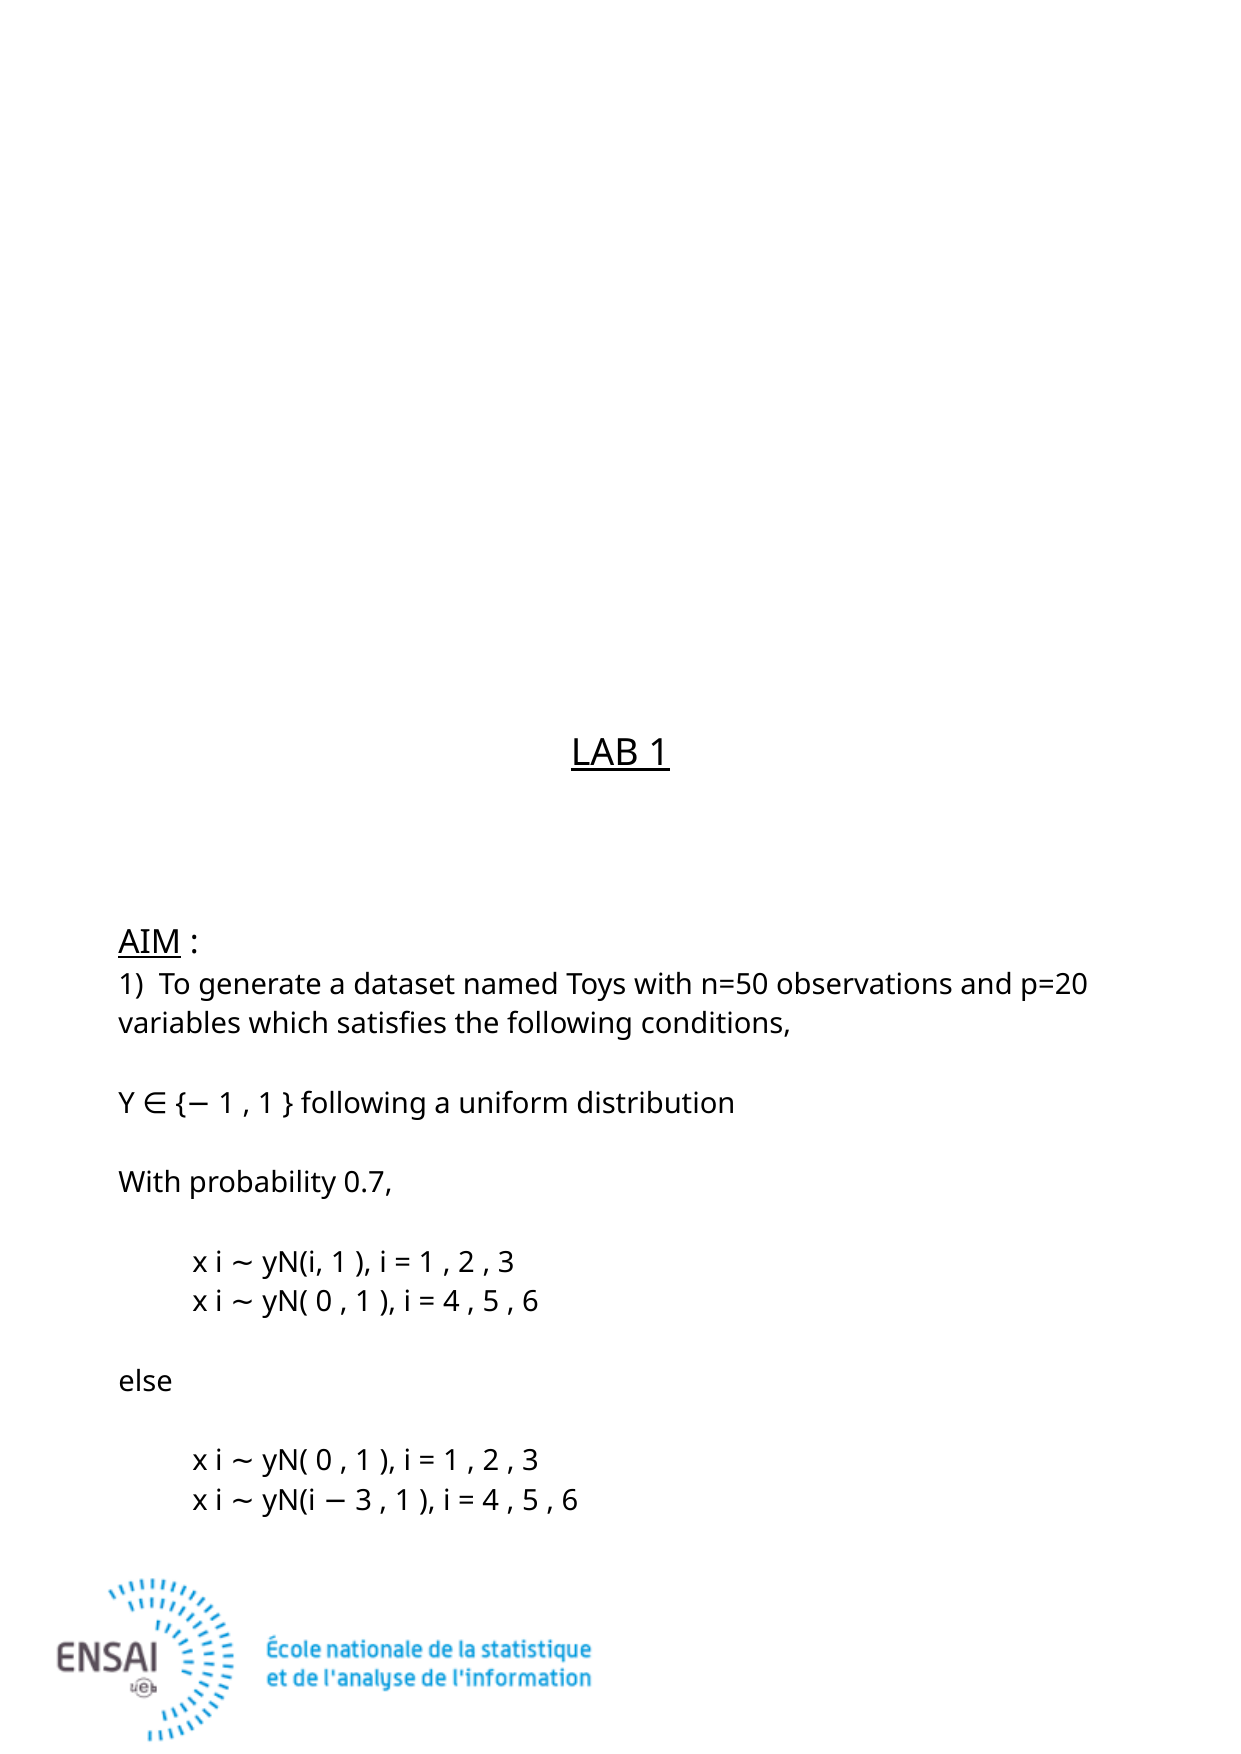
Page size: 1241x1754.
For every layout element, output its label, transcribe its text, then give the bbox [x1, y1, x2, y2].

text With probability 0.7, [118, 1161, 1122, 1201]
text Y ∈ {− 1 , 1 } following a uniform distribution [118, 1082, 1122, 1122]
text LAB 1 [118, 725, 1122, 776]
text x i ∼ yN( 0 , 1 ), i = 1 , 2 , 3 [118, 1439, 1122, 1479]
text x i ∼ yN(i − 3 , 1 ), i = 4 , 5 , 6 [118, 1479, 1122, 1519]
text else [118, 1360, 1122, 1399]
text AIM : [118, 918, 1122, 963]
text 1) To generate a dataset named Toys with n=50 observations and p=20 variables which satisfies the following conditions, [118, 963, 1122, 1042]
text x i ∼ yN( 0 , 1 ), i = 4 , 5 , 6 [118, 1281, 1122, 1320]
text x i ∼ yN(i, 1 ), i = 1 , 2 , 3 [118, 1241, 1122, 1281]
picture [2, 1563, 647, 1754]
